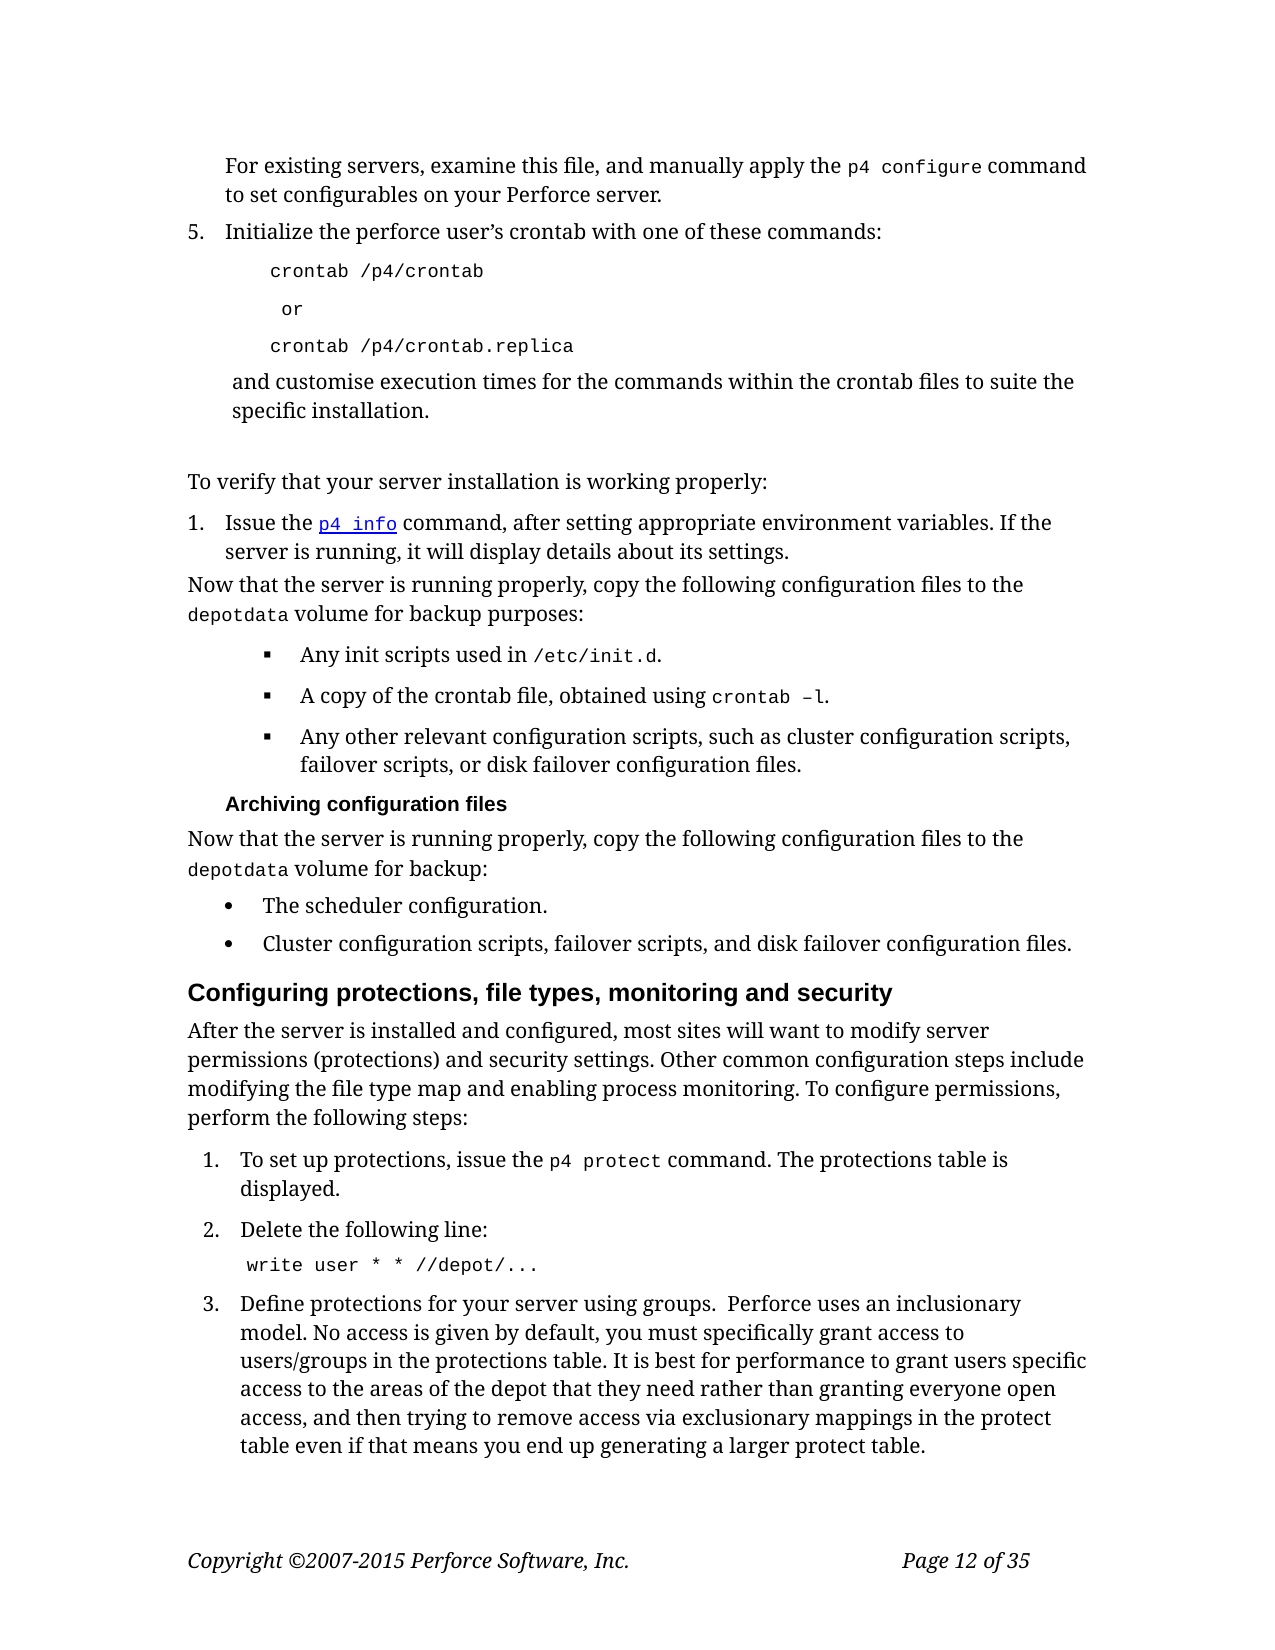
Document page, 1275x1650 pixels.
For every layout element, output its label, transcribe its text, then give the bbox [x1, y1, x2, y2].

subtitle Archiving configuration files [225, 791, 1042, 815]
text and customise execution times for the commands within the crontab files to suite the specific installation. [232, 367, 1087, 425]
list The scheduler configuration. [225, 890, 1087, 919]
list Issue the p4 info command, after setting appropriate environment variables. If the server is running, it will display details about its settings. [187, 508, 1087, 565]
text After the server is installed and configured, most sites will want to modify server permissions (protections) and security settings. Other common configuration steps include modifying the file type map and enabling process monitoring. To configure permissions, perform the following steps: [187, 1015, 1087, 1132]
list Any other relevant configuration scripts, such as cluster configuration scripts, failover scripts, or disk failover configuration files. [262, 722, 1087, 779]
text To verify that your server installation is working properly: [187, 467, 1087, 496]
text For existing servers, examine this file, and manually apply the p4 configure command to set configurables on your Perforce server. [225, 150, 1087, 208]
list Any init scripts used in /etc/init.d. [262, 640, 1087, 669]
text Now that the server is running properly, copy the following configuration files to the depotdata volume for backup: [187, 824, 1087, 882]
list Initialize the perforce user’s crontab with one of these commands: [187, 217, 1087, 246]
list To set up protections, issue the p4 protect command. The protections table is displayed. [202, 1144, 1087, 1202]
subtitle Configuring protections, file types, monitoring and security [187, 978, 1042, 1007]
text crontab /p4/crontab.replica [187, 329, 1087, 358]
list Delete the following line: [203, 1215, 1087, 1243]
list Cluster configuration scripts, failover scripts, and disk failover configuration files. [225, 928, 1087, 957]
text crontab /p4/crontab [187, 254, 1087, 283]
list Define protections for your server using groups. Perforce uses an inclusionary model. No access is given by default, you must specifically grant access to users/groups in the protections table. It is best for performance to grant users specific access to the areas of the depot that they need rather than granting everyone open access, and then trying to remove access via exclusionary mappings in the protect table even if that means you end up generating a larger protect table. [202, 1289, 1087, 1460]
list A copy of the crontab file, obtained using crontab –l. [262, 681, 1087, 709]
text Now that the server is running properly, copy the following configuration files to the depotdata volume for backup purposes: [187, 569, 1087, 628]
text write user * * //depot/... [247, 1248, 1087, 1277]
text or [187, 292, 1087, 321]
